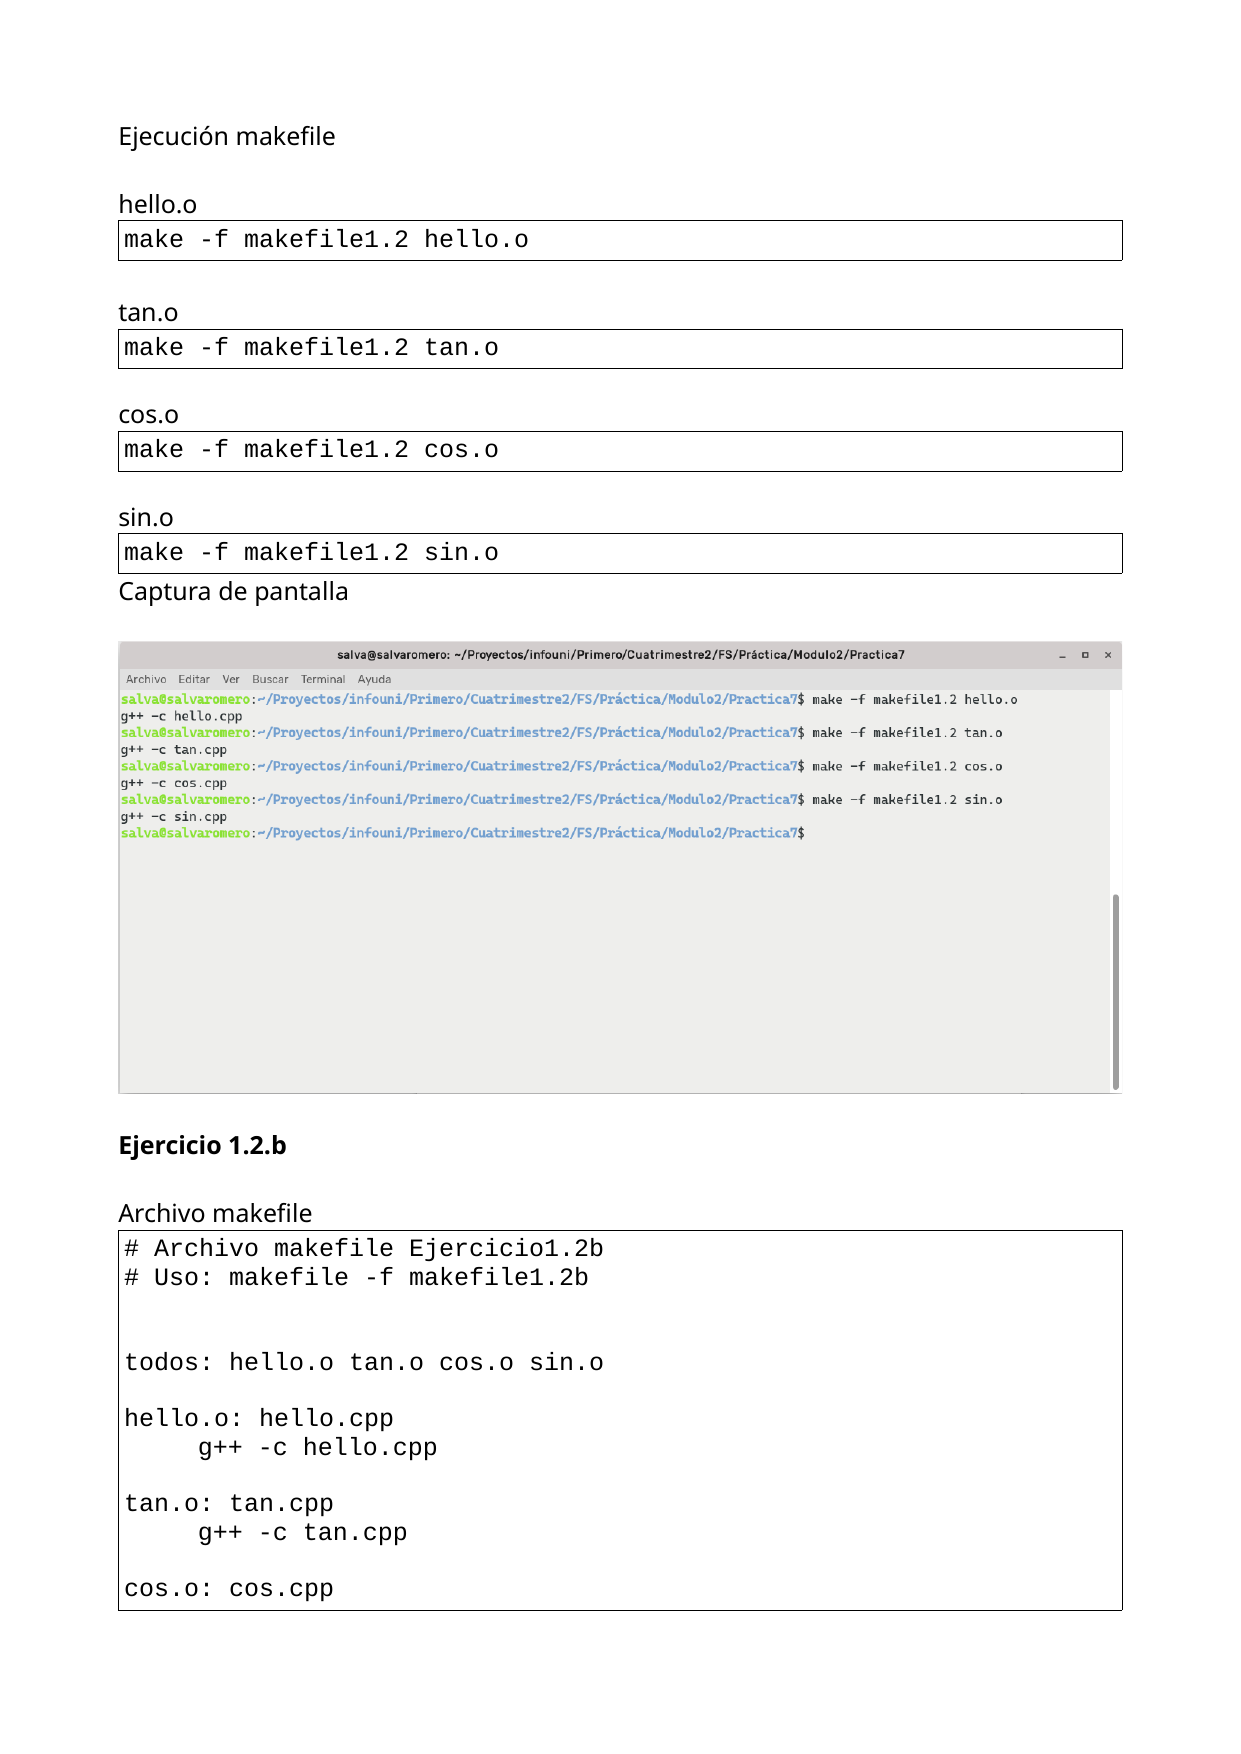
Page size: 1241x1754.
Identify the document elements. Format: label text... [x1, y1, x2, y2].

table_header make -f makefile1.2 cos.o [119, 432, 1122, 471]
text cos.o [118, 397, 1122, 431]
text Captura de pantalla [118, 574, 1122, 607]
table_header make -f makefile1.2 tan.o [119, 330, 1122, 368]
text sin.o [118, 499, 1122, 533]
text tan.o [118, 294, 1122, 328]
table_header make -f makefile1.2 sin.o [119, 534, 1122, 573]
table_header make -f makefile1.2 hello.o [119, 221, 1122, 260]
table_header # Archivo makefile Ejercicio1.2b # Uso: makefile -f makefile1.2b todos: hello.o tan.o cos.o sin.o hello.o: hello.cpp g++ -c hello.cpp tan.o: tan.cpp g++ -c tan.cpp cos.o: cos.cpp [119, 1231, 1122, 1610]
text Ejercicio 1.2.b [118, 1128, 1122, 1162]
picture [118, 641, 1123, 1094]
text Archivo makefile [118, 1196, 1122, 1230]
text Ejecución makefile [118, 118, 1122, 152]
text hello.o [118, 186, 1122, 220]
